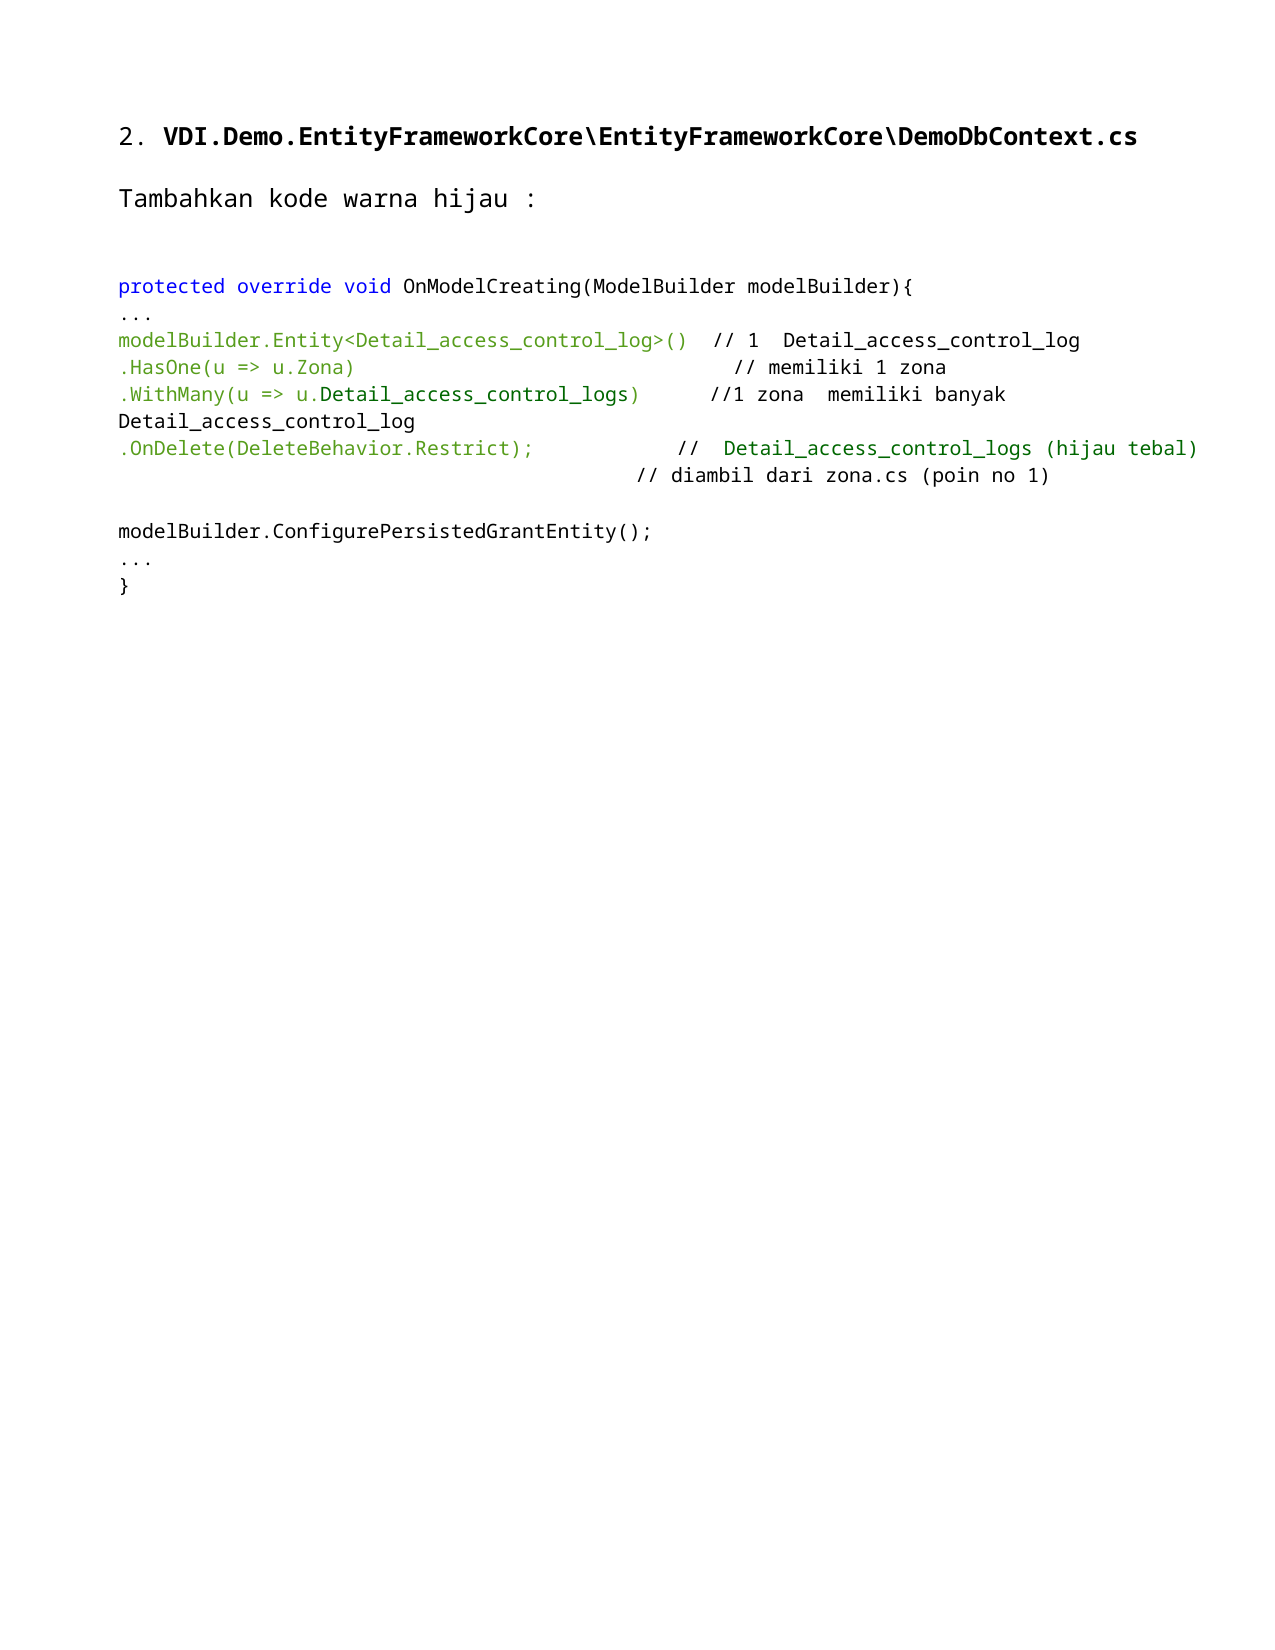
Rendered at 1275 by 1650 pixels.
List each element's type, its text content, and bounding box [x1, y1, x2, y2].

text protected override void OnModelCreating(ModelBuilder modelBuilder){ [118, 272, 1224, 299]
text Tambahkan kode warna hijau : [118, 181, 1224, 215]
text 2. VDI.Demo.EntityFrameworkCore\EntityFrameworkCore\DemoDbContext.cs [118, 118, 1224, 152]
text modelBuilder.ConfigurePersistedGrantEntity(); [118, 517, 1224, 544]
text modelBuilder.Entity<Detail_access_control_log>() // 1 Detail_access_control_log [118, 326, 1224, 353]
text ... [118, 299, 1224, 326]
text .OnDelete(DeleteBehavior.Restrict); // Detail_access_control_logs (hijau tebal) [118, 434, 1224, 461]
text } [118, 571, 1224, 598]
text // diambil dari zona.cs (poin no 1) [118, 461, 1224, 488]
text .WithMany(u => u.Detail_access_control_logs) //1 zona memiliki banyak Detail_access_control_log [118, 380, 1224, 434]
text ... [118, 544, 1224, 571]
text .HasOne(u => u.Zona) // memiliki 1 zona [118, 353, 1224, 380]
